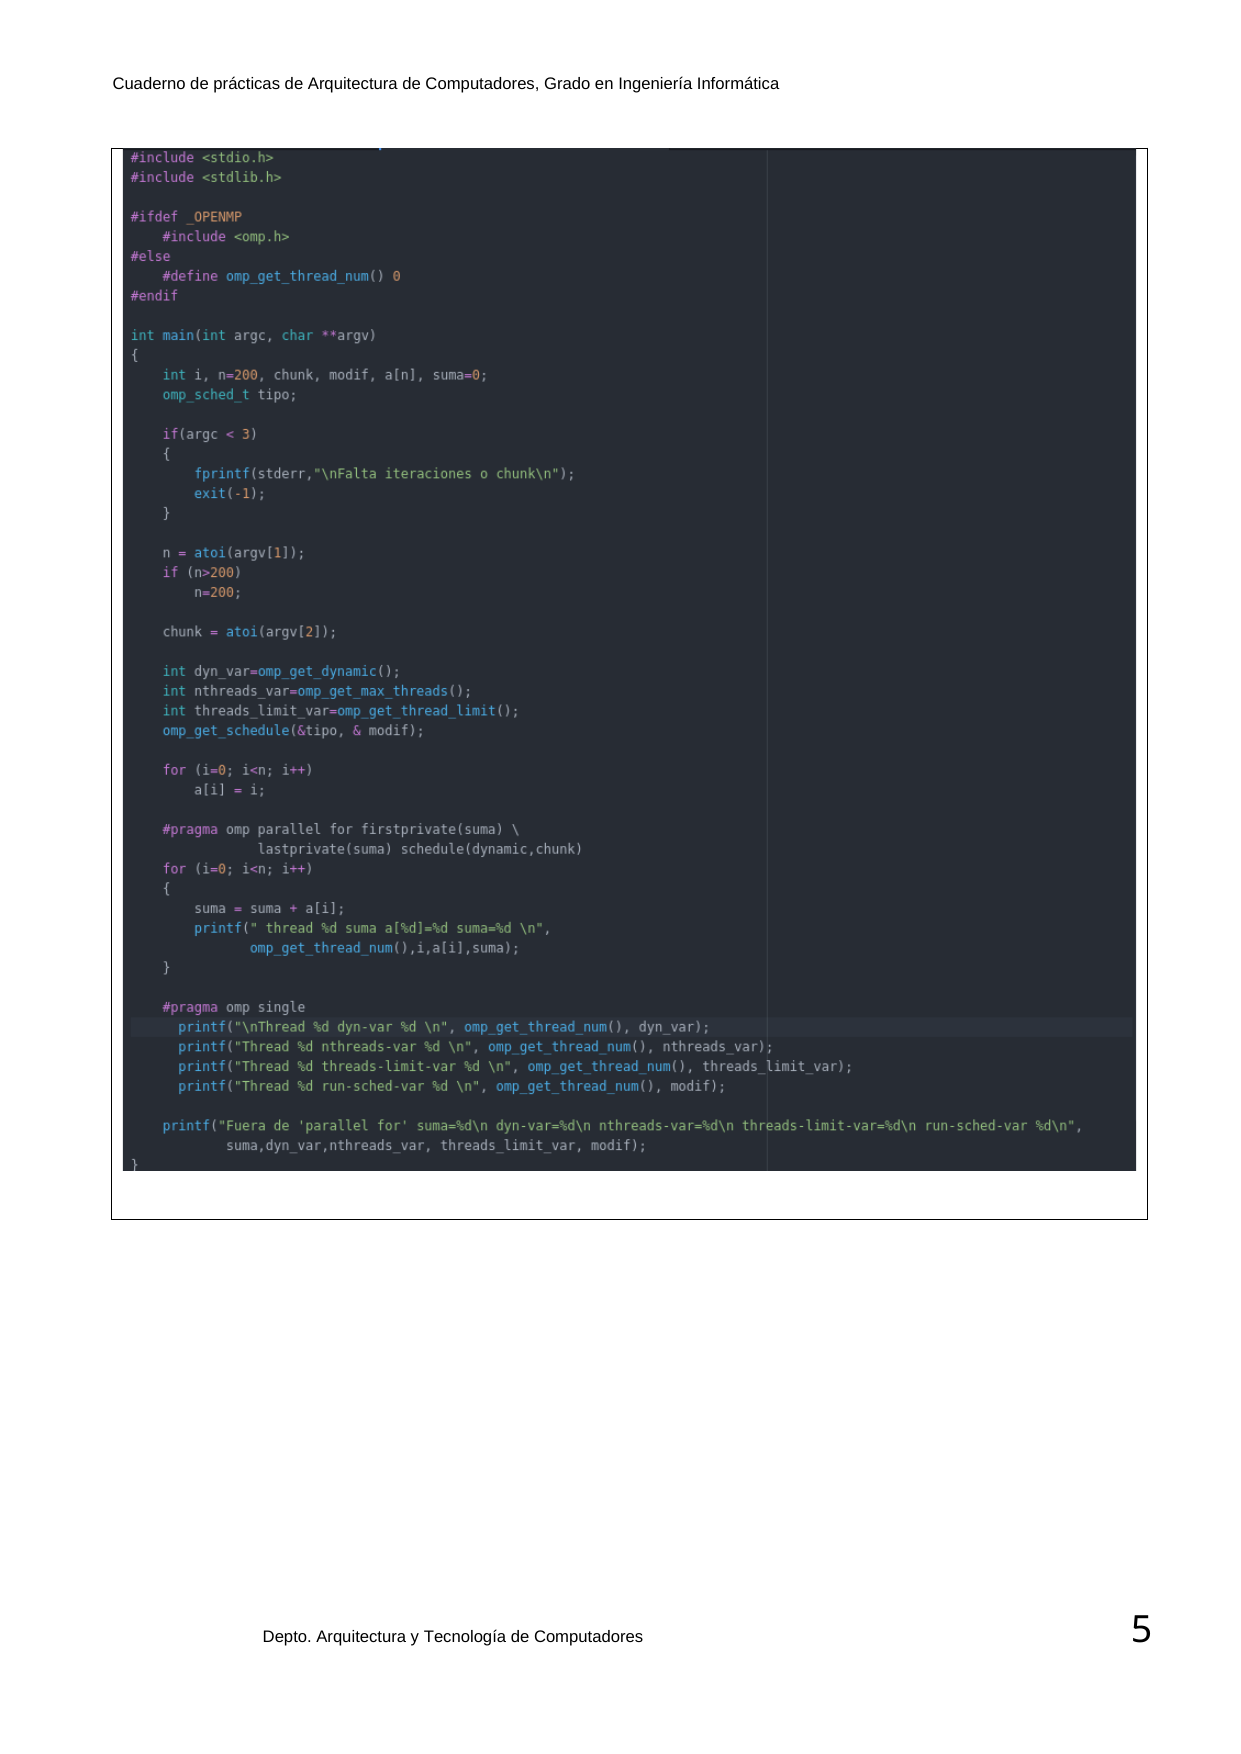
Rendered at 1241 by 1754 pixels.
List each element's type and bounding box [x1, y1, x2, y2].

picture [122, 148, 1137, 1171]
table_header [112, 149, 1147, 1219]
